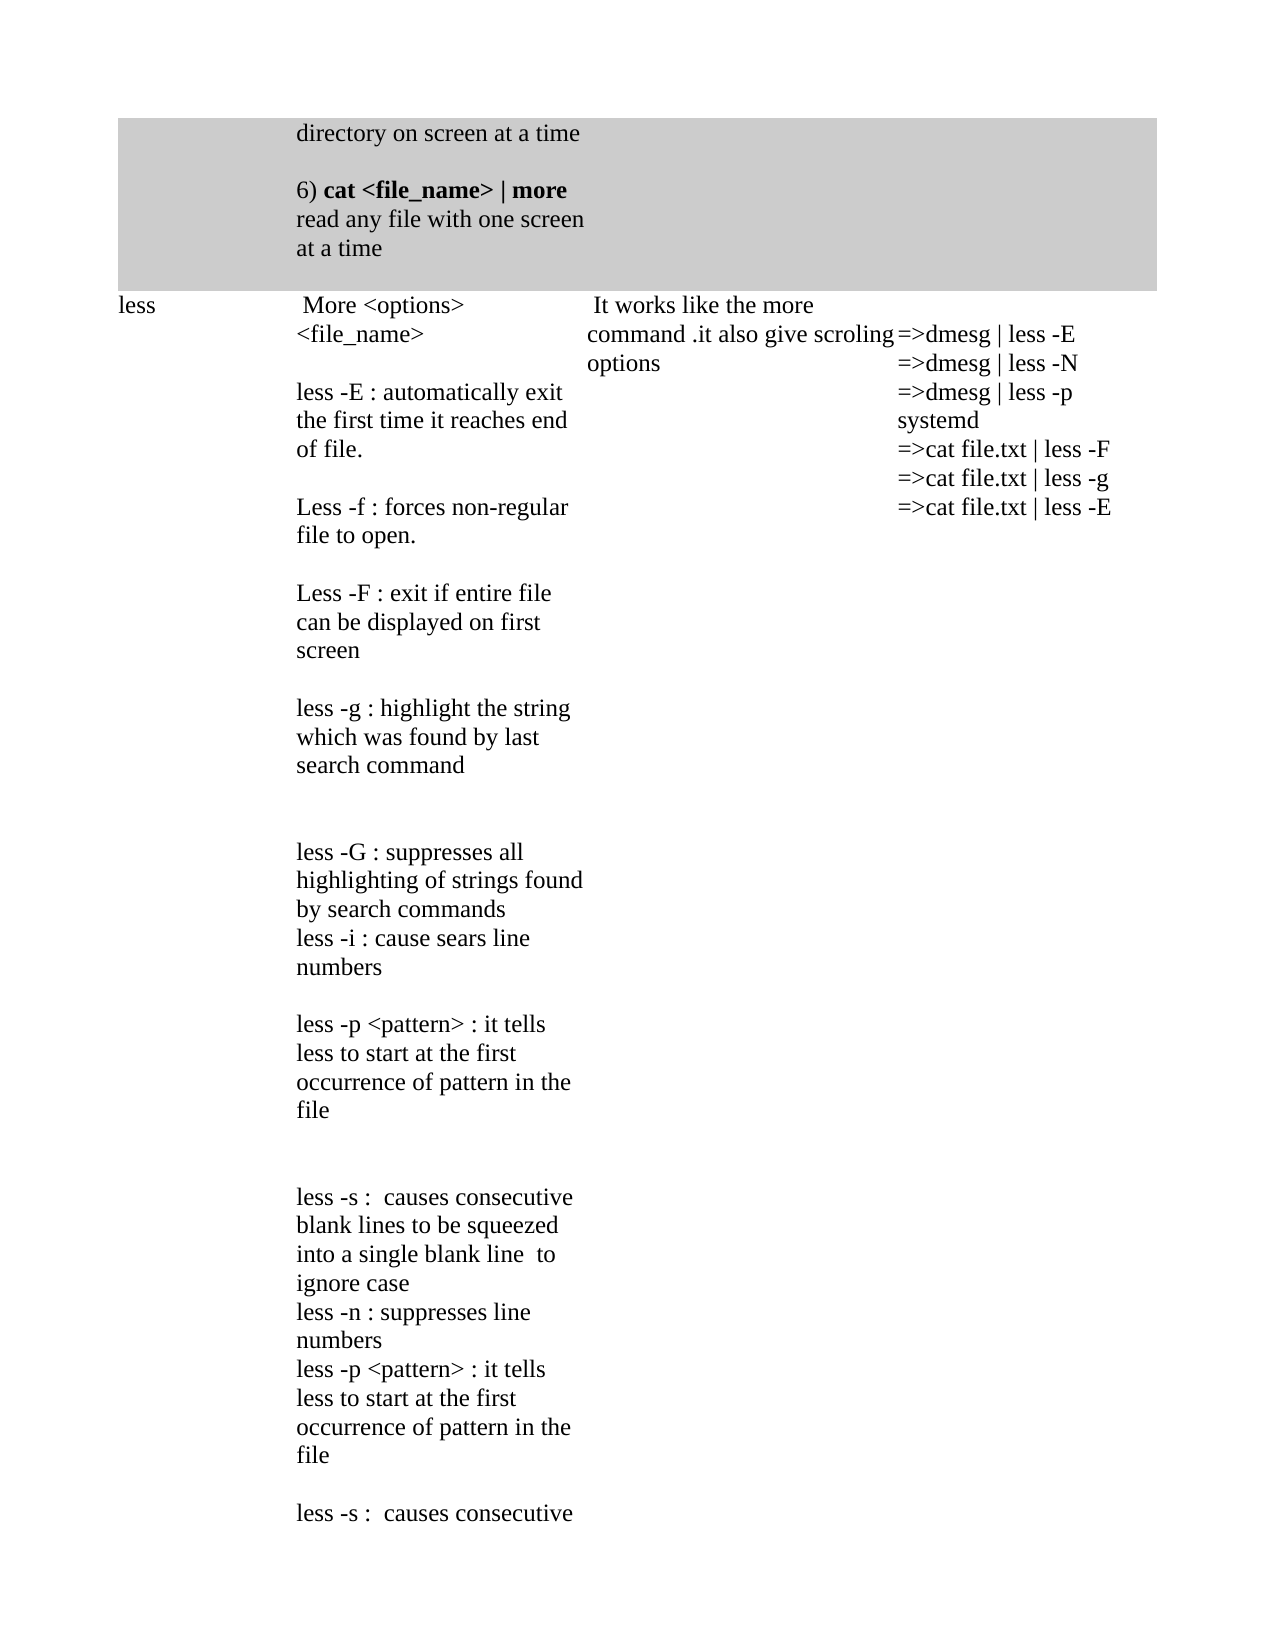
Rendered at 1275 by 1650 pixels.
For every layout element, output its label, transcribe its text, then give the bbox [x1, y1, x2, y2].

table_cell directory on screen at a time 6) cat <file_name> | more read any file with one screen at a time [296, 118, 587, 291]
table_cell =>dmesg | less -E =>dmesg | less -N =>dmesg | less -p systemd =>cat file.txt | less -F =>cat file.txt | less -g =>cat file.txt | less -E [897, 291, 1157, 1527]
table_cell More <options> <file_name> less -E : automatically exit the first time it reaches end of file. Less -f : forces non-regular file to open. Less -F : exit if entire file can be displayed on first screen less -g : highlight the string which was found by last search command less -G : suppresses all highlighting of strings found by search commands less -i : cause sears line numbers less -p <pattern> : it tells less to start at the first occurrence of pattern in the file less -s : causes consecutive blank lines to be squeezed into a single blank line to ignore case less -n : suppresses line numbers less -p <pattern> : it tells less to start at the first occurrence of pattern in the file less -s : causes consecutive [296, 291, 587, 1527]
table_cell [118, 118, 296, 291]
table_cell [587, 118, 897, 291]
table_cell [897, 118, 1157, 291]
table_cell less [118, 291, 296, 1527]
table_cell It works like the more command .it also give scroling options [587, 291, 897, 1527]
